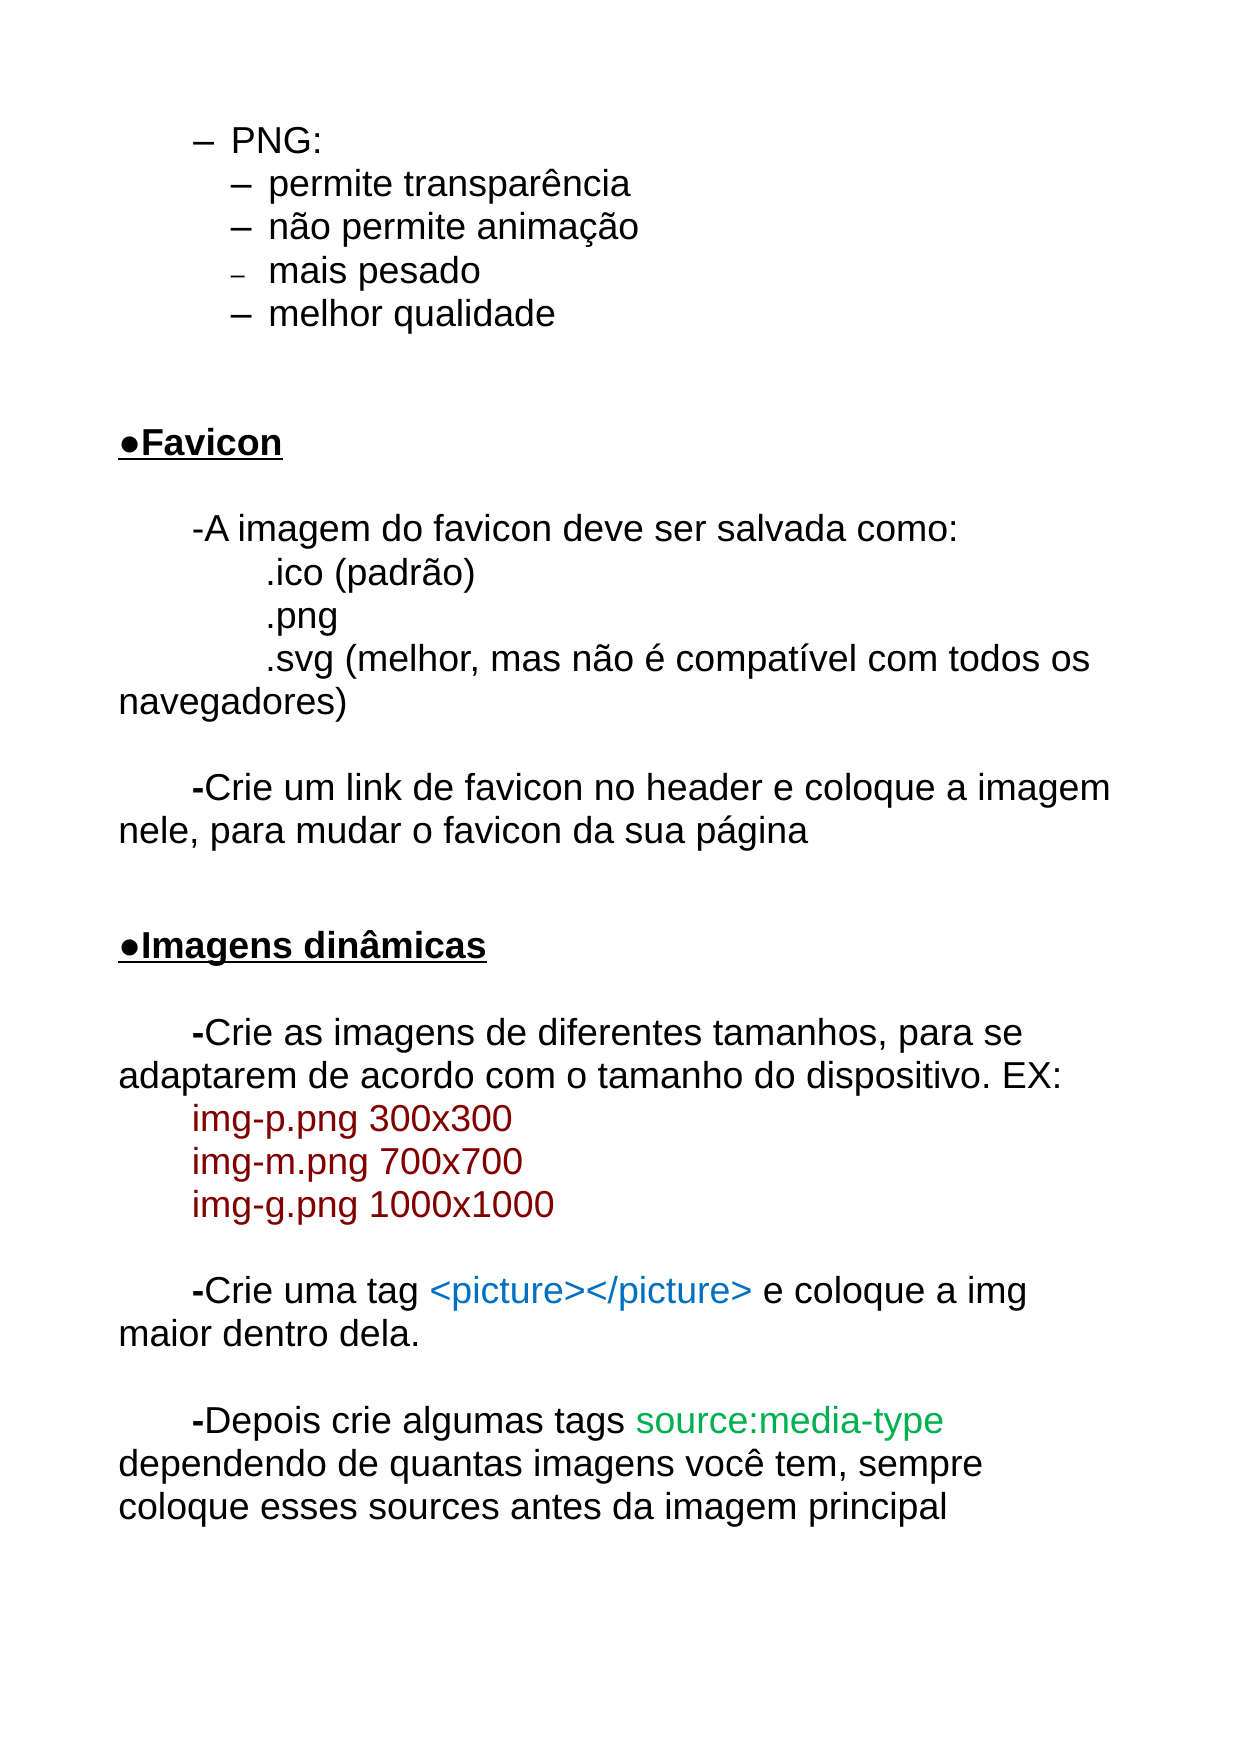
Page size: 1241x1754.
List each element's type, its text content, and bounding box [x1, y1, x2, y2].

text ●Imagens dinâmicas [118, 923, 1122, 967]
list melhor qualidade [231, 291, 1122, 334]
text -Depois crie algumas tags source:media-type dependendo de quantas imagens você tem, sempre coloque esses sources antes da imagem principal [118, 1398, 1122, 1527]
text img-p.png 300x300 [118, 1096, 1122, 1139]
text -A imagem do favicon deve ser salvada como: [118, 507, 1122, 550]
text -Crie um link de favicon no header e coloque a imagem nele, para mudar o favicon da sua página [118, 765, 1122, 852]
text -Crie as imagens de diferentes tamanhos, para se adaptarem de acordo com o tamanho do dispositivo. EX: [118, 1010, 1122, 1096]
text img-m.png 700x700 [118, 1139, 1122, 1182]
text .png [118, 593, 1122, 636]
list mais pesado [231, 248, 1122, 291]
text -Crie uma tag <picture></picture> e coloque a img maior dentro dela. [118, 1268, 1122, 1355]
text img-g.png 1000x1000 [118, 1182, 1122, 1225]
list PNG: [193, 118, 1122, 161]
text ●Favicon [118, 420, 1122, 463]
list permite transparência [231, 161, 1122, 204]
list não permite animação [231, 204, 1122, 248]
text .svg (melhor, mas não é compatível com todos os navegadores) [118, 636, 1122, 722]
text .ico (padrão) [118, 550, 1122, 593]
